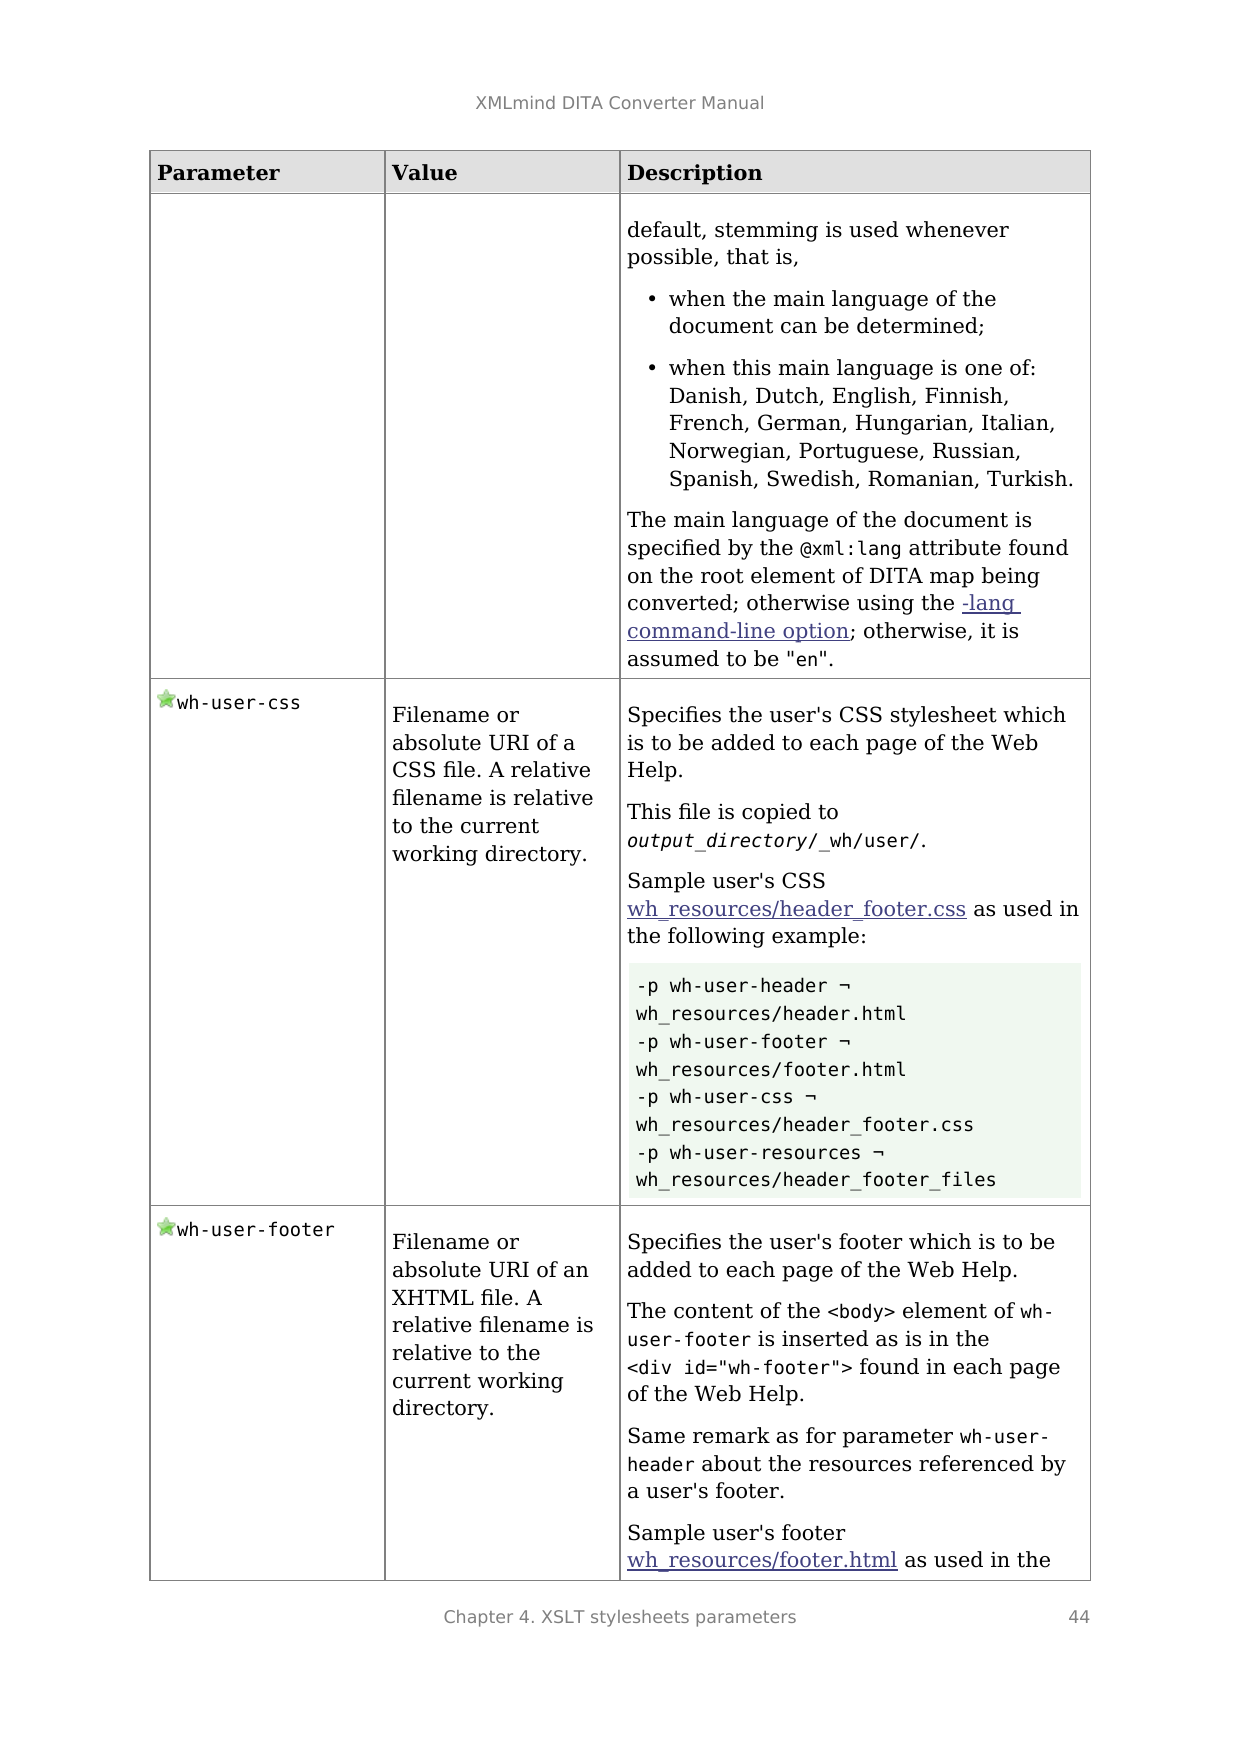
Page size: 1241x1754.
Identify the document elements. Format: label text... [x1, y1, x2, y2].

table_cell wh-user-css [151, 679, 384, 1205]
table_cell [386, 194, 619, 678]
table_cell [151, 194, 384, 678]
table_cell Filename or absolute URI of a CSS file. A relative filename is relative to the current working directory. [386, 679, 619, 1205]
table_cell Specifies the user's CSS stylesheet which is to be added to each page of the Web Help. This file is copied to output_directory/_wh/user/. Sample user's CSS wh_resources/header_footer.css as used in the following example: -p wh-user-header ¬ wh_resources/header.html -p wh-user-footer ¬ wh_resources/footer.html -p wh-user-css ¬ wh_resources/header_footer.css -p wh-user-resources ¬ wh_resources/header_footer_files [621, 679, 1090, 1205]
table_cell default, stemming is used whenever possible, that is, when the main language of the document can be determined; when this main language is one of: Danish, Dutch, English, Finnish, French, German, Hungarian, Italian, Norwegian, Portuguese, Russian, Spanish, Swedish, Romanian, Turkish. The main language of the document is specified by the @xml:lang attribute found on the root element of DITA map being converted; otherwise using the -lang command-line option; otherwise, it is assumed to be "en". [621, 194, 1090, 678]
table_cell Specifies the user's footer which is to be added to each page of the Web Help. The content of the <body> element of wh-user-footer is inserted as is in the <div id="wh-footer"> found in each page of the Web Help. Same remark as for parameter wh-user-header about the resources referenced by a user's footer. Sample user's footer wh_resources/footer.html as used in the [621, 1206, 1090, 1579]
table_cell wh-user-footer [151, 1206, 384, 1579]
table_header Description [621, 151, 1090, 192]
picture [156, 689, 177, 709]
table_header Parameter [151, 151, 384, 192]
table_cell Filename or absolute URI of an XHTML file. A relative filename is relative to the current working directory. [386, 1206, 619, 1579]
picture [156, 1216, 177, 1237]
table_header Value [386, 151, 619, 192]
